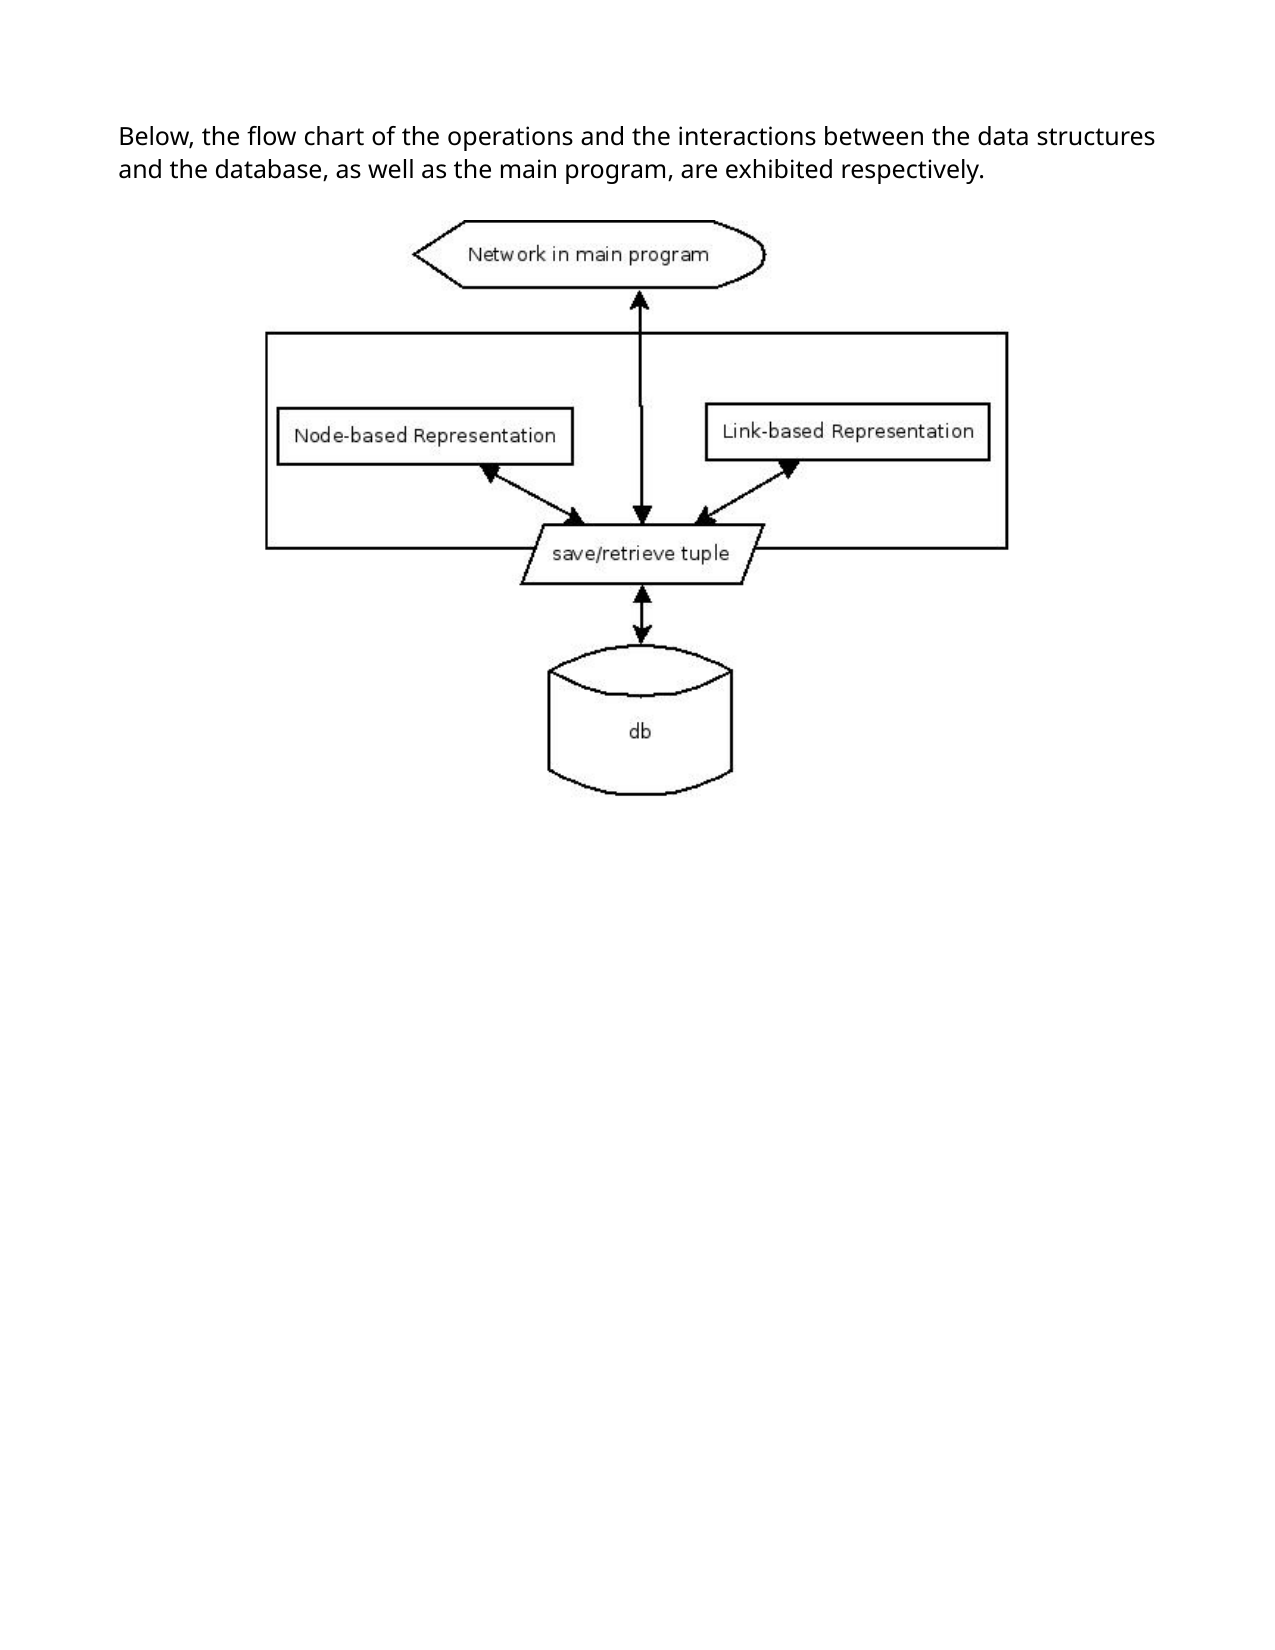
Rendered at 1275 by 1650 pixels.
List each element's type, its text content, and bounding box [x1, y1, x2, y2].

picture [265, 220, 1010, 799]
text Below, the flow chart of the operations and the interactions between the data structures and the database, as well as the main program, are exhibited respectively. [118, 118, 1157, 186]
